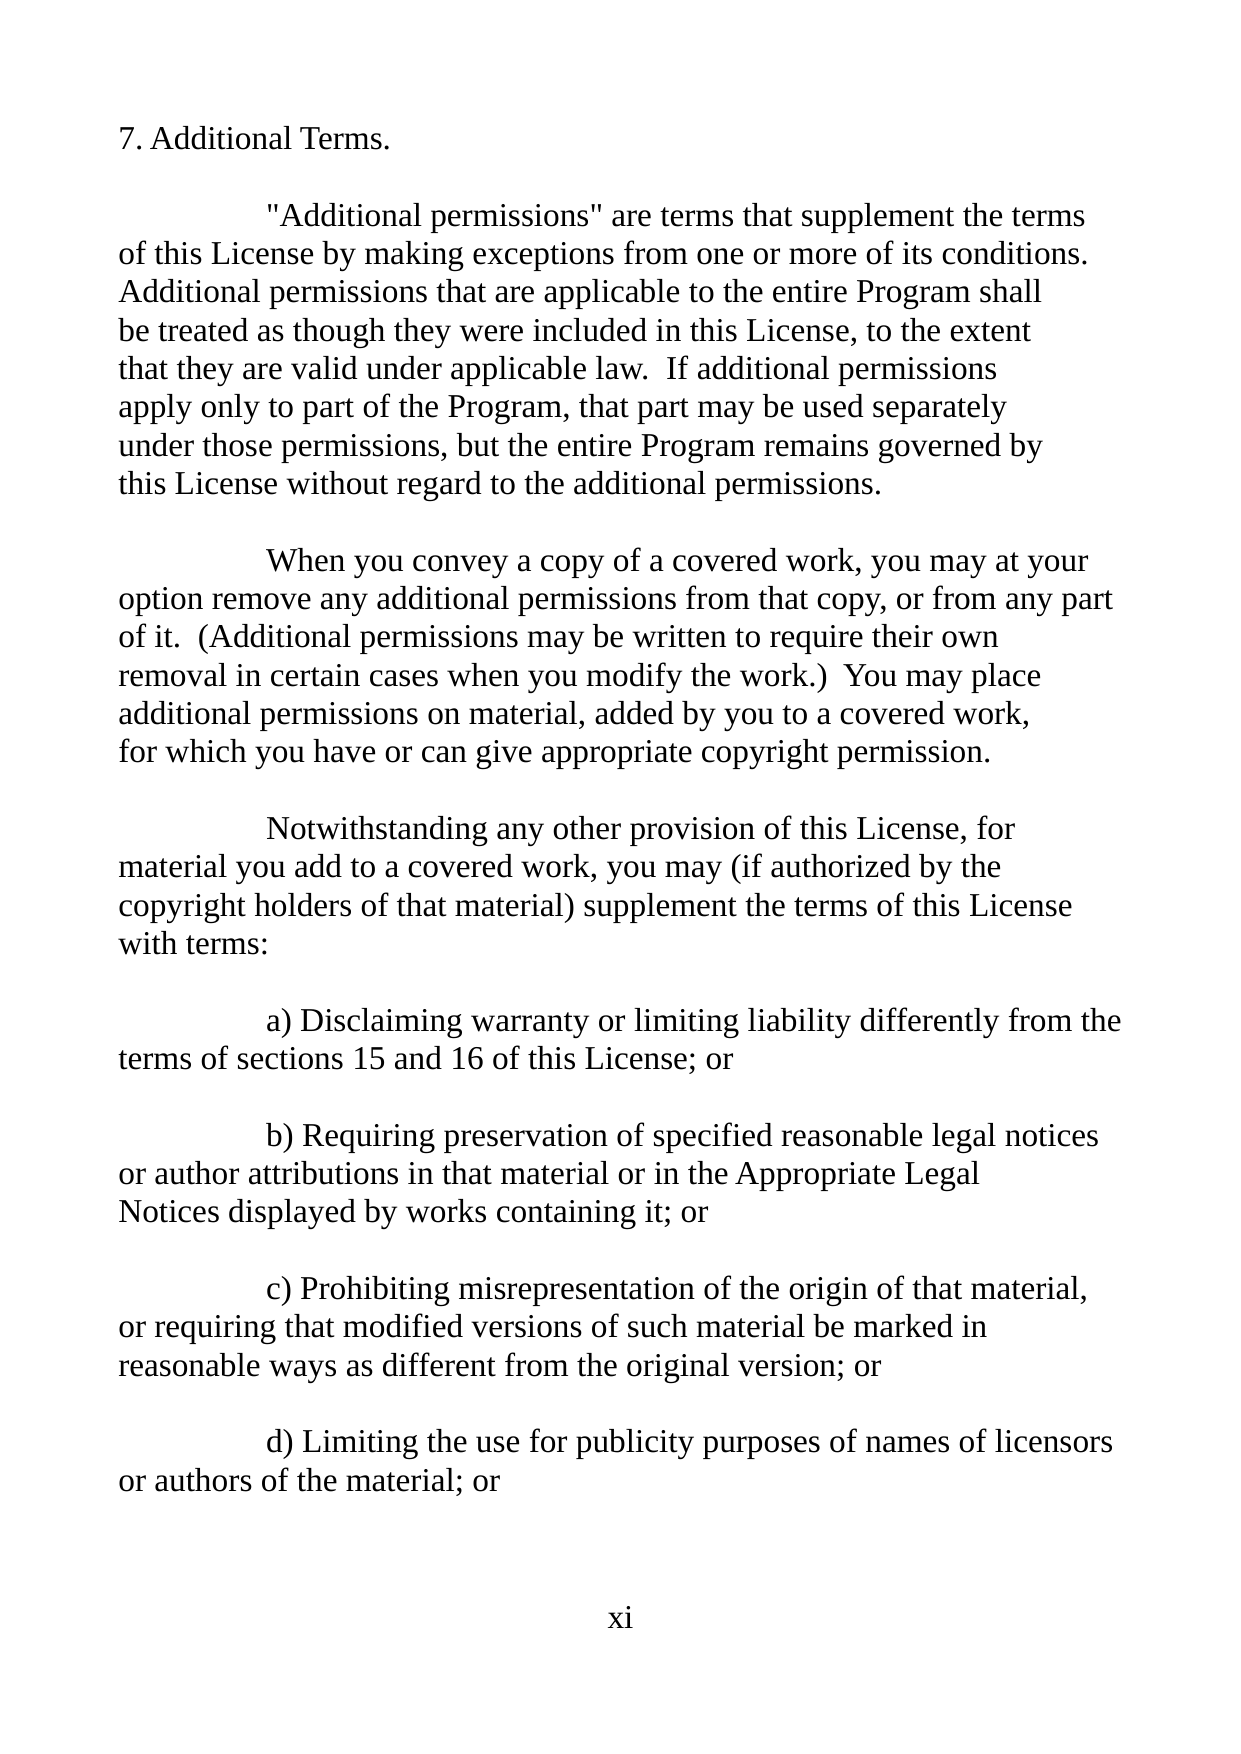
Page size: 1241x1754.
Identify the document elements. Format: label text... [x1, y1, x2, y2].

text be treated as though they were included in this License, to the extent [118, 310, 1122, 348]
text apply only to part of the Program, that part may be used separately [118, 386, 1122, 425]
text additional permissions on material, added by you to a covered work, [118, 693, 1122, 731]
text c) Prohibiting misrepresentation of the origin of that material, or requiring that modified versions of such material be marked in reasonable ways as different from the original version; or [118, 1268, 1122, 1383]
text Notwithstanding any other provision of this License, for material you add to a covered work, you may (if authorized by the copyright holders of that material) supplement the terms of this License with terms: [118, 808, 1122, 961]
text Additional permissions that are applicable to the entire Program shall [118, 271, 1122, 310]
text d) Limiting the use for publicity purposes of names of licensors or authors of the material; or [118, 1421, 1122, 1498]
text "Additional permissions" are terms that supplement the terms of this License by making exceptions from one or more of its conditions. [118, 195, 1122, 271]
text 7. Additional Terms. [118, 118, 1122, 156]
text a) Disclaiming warranty or limiting liability differently from the [118, 1000, 1122, 1038]
text b) Requiring preservation of specified reasonable legal notices or author attributions in that material or in the Appropriate Legal Notices displayed by works containing it; or [118, 1115, 1122, 1230]
text When you convey a copy of a covered work, you may at your option remove any additional permissions from that copy, or from any part of it. (Additional permissions may be written to require their own [118, 540, 1122, 655]
text this License without regard to the additional permissions. [118, 463, 1122, 501]
text that they are valid under applicable law. If additional permissions [118, 348, 1122, 386]
text removal in certain cases when you modify the work.) You may place [118, 655, 1122, 693]
text terms of sections 15 and 16 of this License; or [118, 1038, 1122, 1076]
text under those permissions, but the entire Program remains governed by [118, 425, 1122, 463]
text for which you have or can give appropriate copyright permission. [118, 731, 1122, 770]
